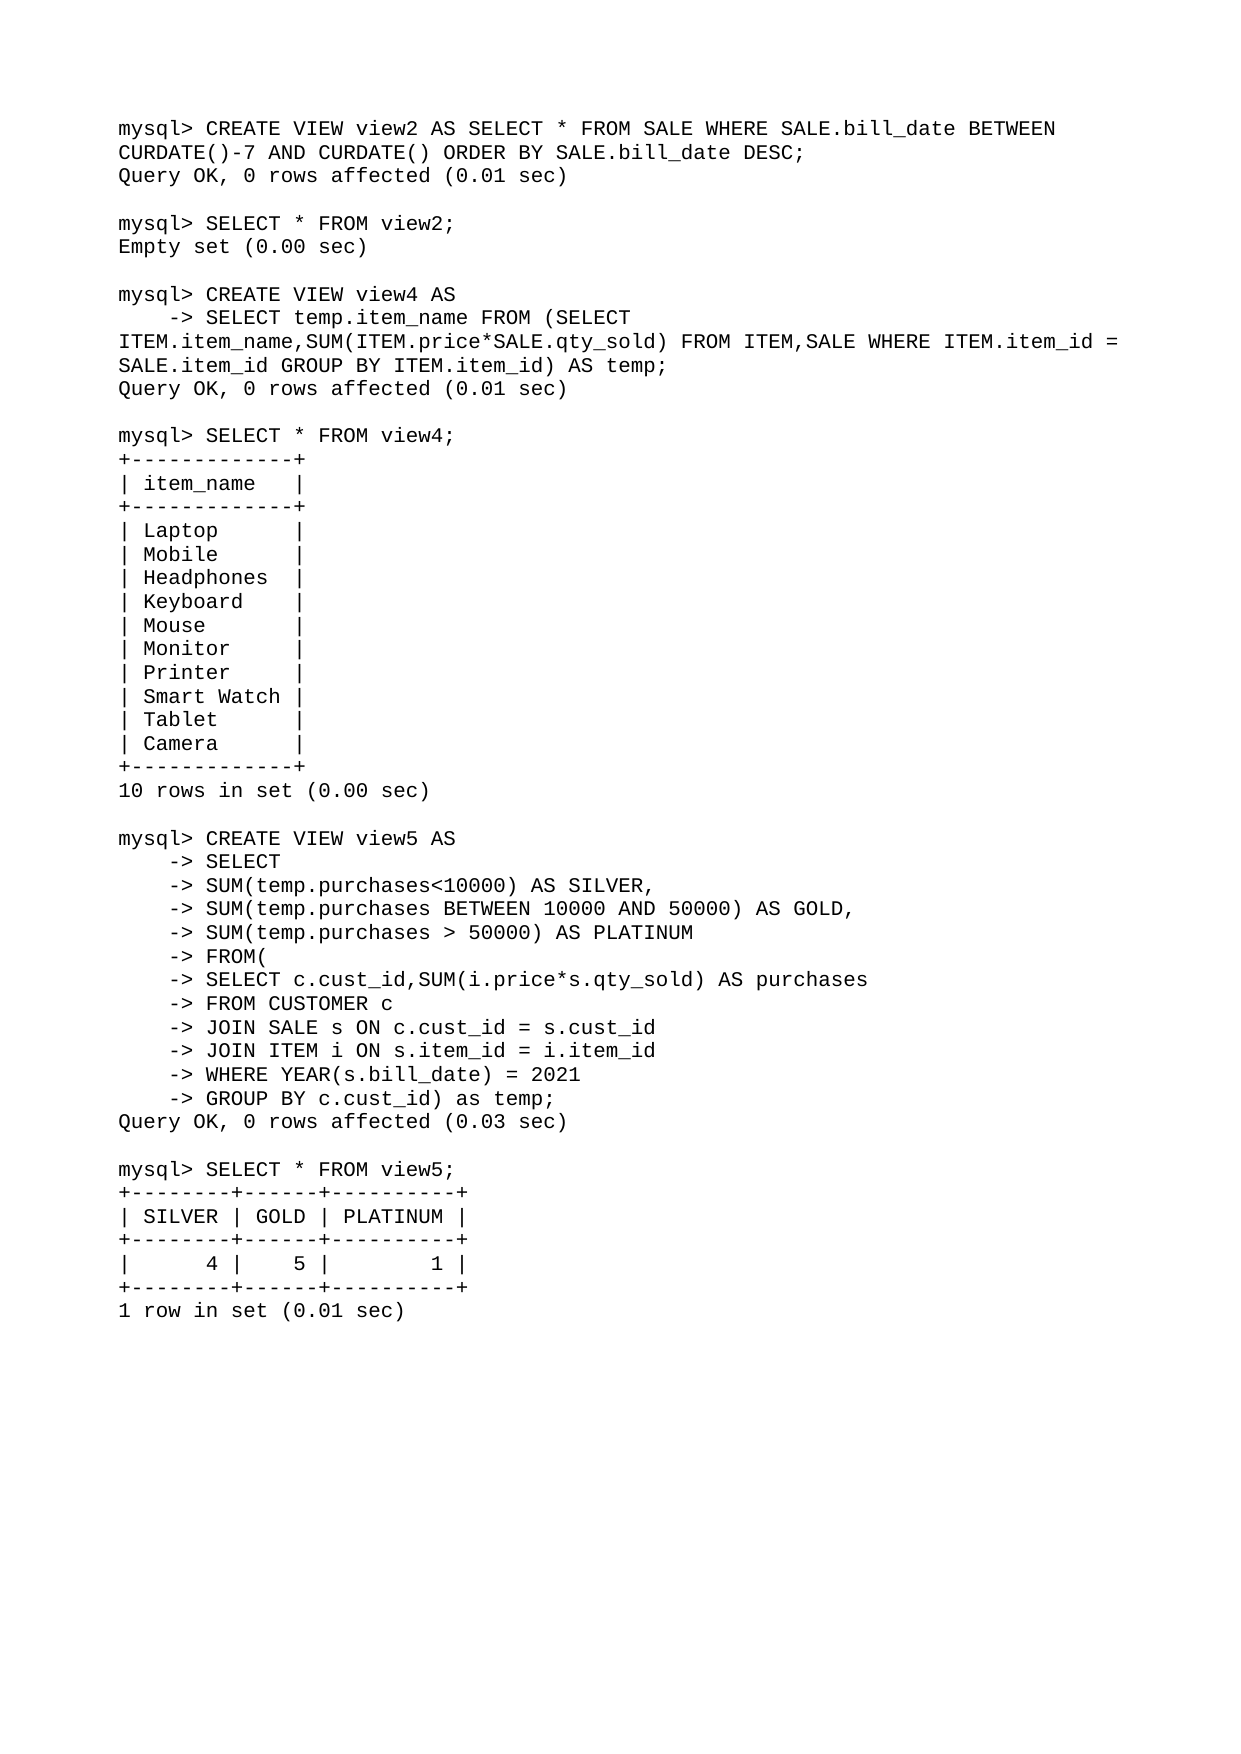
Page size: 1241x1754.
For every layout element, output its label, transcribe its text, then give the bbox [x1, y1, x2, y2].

text +--------+------+----------+ [118, 1182, 1122, 1206]
text -> SELECT c.cust_id,SUM(i.price*s.qty_sold) AS purchases [118, 969, 1122, 993]
text +--------+------+----------+ [118, 1277, 1122, 1300]
text | Smart Watch | [118, 686, 1122, 709]
text -> JOIN ITEM i ON s.item_id = i.item_id [118, 1040, 1122, 1064]
text +-------------+ [118, 449, 1122, 473]
text mysql> SELECT * FROM view5; [118, 1158, 1122, 1182]
text -> SUM(temp.purchases BETWEEN 10000 AND 50000) AS GOLD, [118, 898, 1122, 922]
text Query OK, 0 rows affected (0.03 sec) [118, 1111, 1122, 1135]
text Query OK, 0 rows affected (0.01 sec) [118, 165, 1122, 189]
text +-------------+ [118, 757, 1122, 780]
text | Mobile | [118, 544, 1122, 567]
text mysql> SELECT * FROM view2; [118, 213, 1122, 236]
text | item_name | [118, 473, 1122, 496]
text | Tablet | [118, 709, 1122, 733]
text 10 rows in set (0.00 sec) [118, 780, 1122, 804]
text -> FROM( [118, 946, 1122, 969]
text -> SELECT [118, 851, 1122, 875]
text mysql> SELECT * FROM view4; [118, 426, 1122, 449]
text Empty set (0.00 sec) [118, 236, 1122, 260]
text -> GROUP BY c.cust_id) as temp; [118, 1088, 1122, 1111]
text -> WHERE YEAR(s.bill_date) = 2021 [118, 1064, 1122, 1088]
text | Mouse | [118, 615, 1122, 638]
text -> JOIN SALE s ON c.cust_id = s.cust_id [118, 1017, 1122, 1040]
text | Headphones | [118, 567, 1122, 591]
text mysql> CREATE VIEW view2 AS SELECT * FROM SALE WHERE SALE.bill_date BETWEEN CURDATE()-7 AND CURDATE() ORDER BY SALE.bill_date DESC; [118, 118, 1122, 165]
text | Printer | [118, 662, 1122, 686]
text -> SUM(temp.purchases<10000) AS SILVER, [118, 875, 1122, 898]
text | Laptop | [118, 520, 1122, 544]
text mysql> CREATE VIEW view5 AS [118, 827, 1122, 851]
text | SILVER | GOLD | PLATINUM | [118, 1206, 1122, 1229]
text -> SUM(temp.purchases > 50000) AS PLATINUM [118, 922, 1122, 946]
text mysql> CREATE VIEW view4 AS [118, 284, 1122, 307]
text -> FROM CUSTOMER c [118, 993, 1122, 1017]
text -> SELECT temp.item_name FROM (SELECT ITEM.item_name,SUM(ITEM.price*SALE.qty_sold) FROM ITEM,SALE WHERE ITEM.item_id = SALE.item_id GROUP BY ITEM.item_id) AS temp; [118, 307, 1122, 378]
text | Monitor | [118, 638, 1122, 662]
text 1 row in set (0.01 sec) [118, 1300, 1122, 1324]
text | Keyboard | [118, 591, 1122, 615]
text +-------------+ [118, 496, 1122, 520]
text +--------+------+----------+ [118, 1229, 1122, 1253]
text | 4 | 5 | 1 | [118, 1253, 1122, 1277]
text | Camera | [118, 733, 1122, 757]
text Query OK, 0 rows affected (0.01 sec) [118, 378, 1122, 402]
